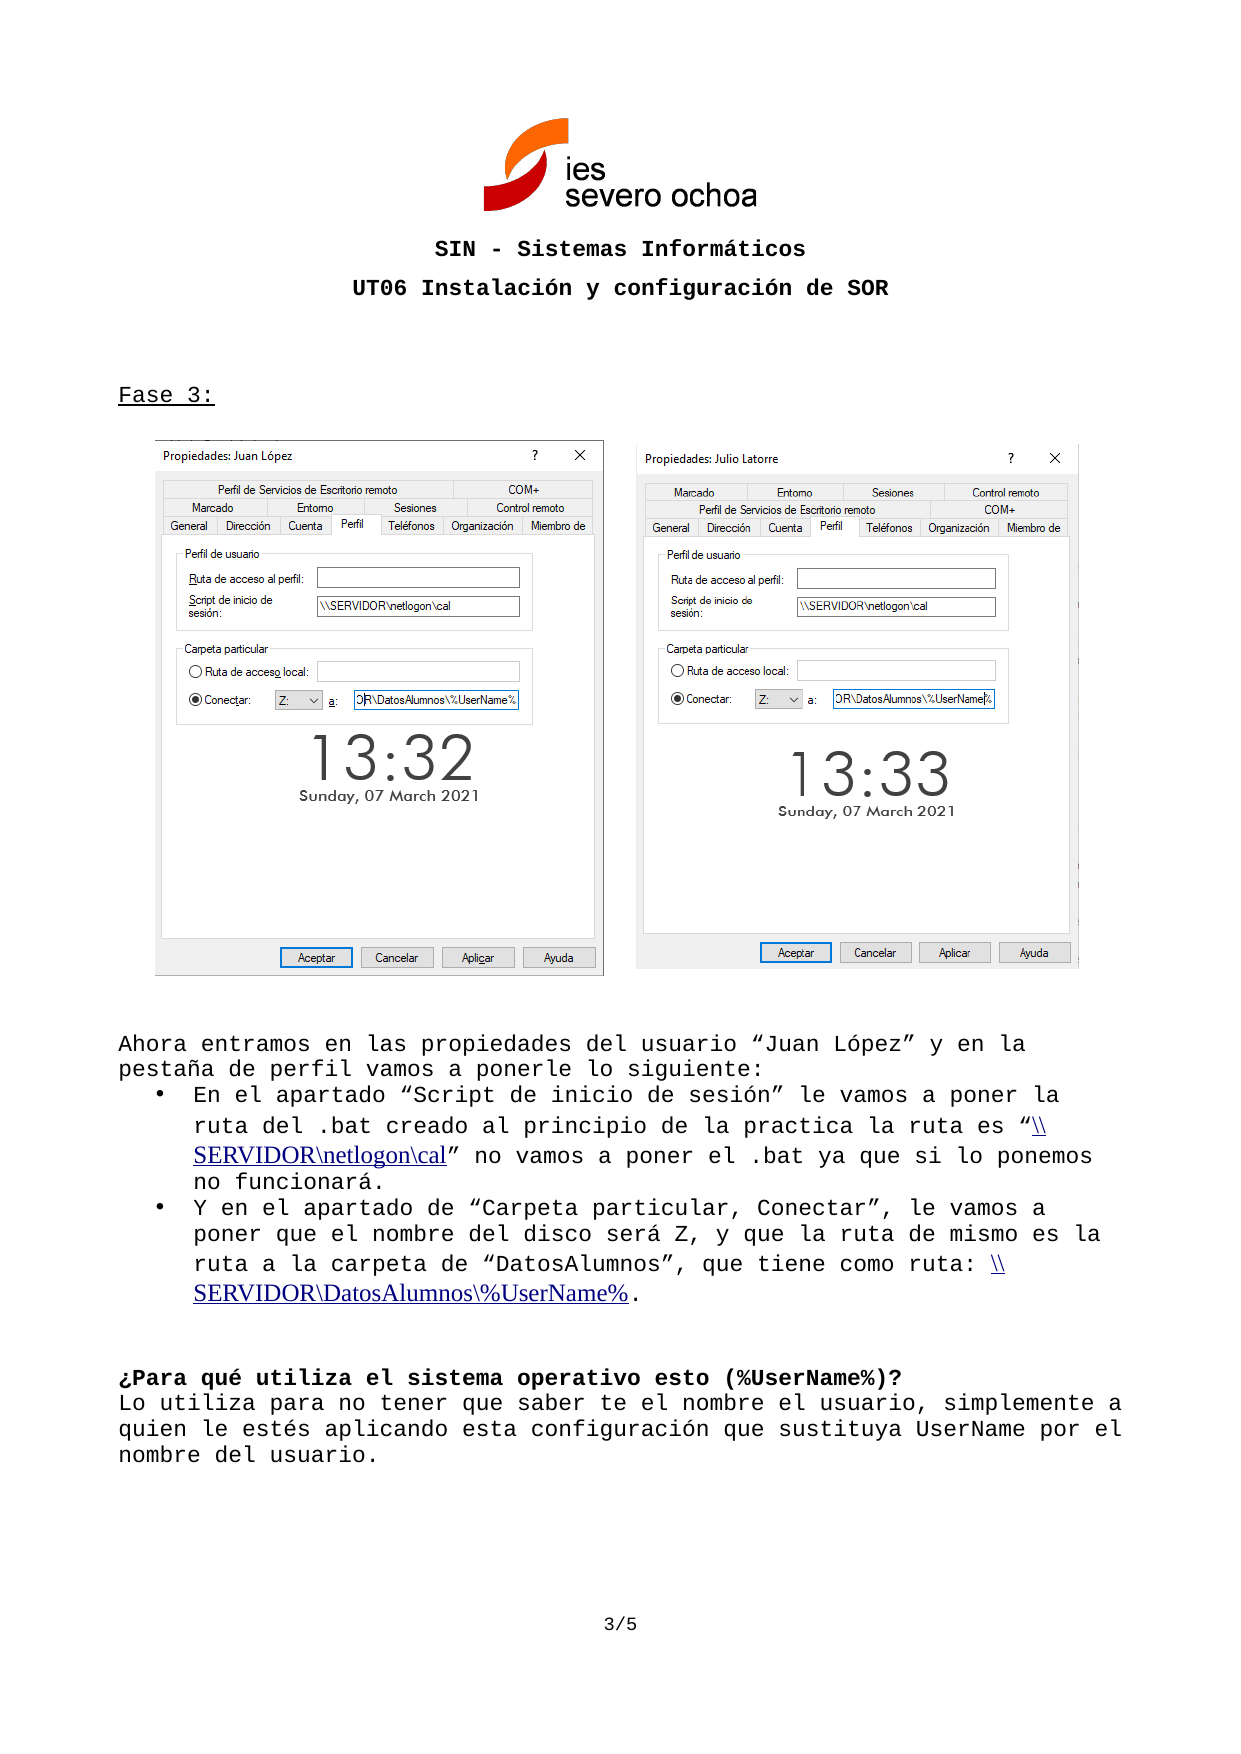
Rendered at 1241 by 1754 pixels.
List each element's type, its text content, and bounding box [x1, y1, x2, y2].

text Fase 3: [118, 383, 1122, 409]
picture [636, 444, 1079, 969]
list Y en el apartado de “Carpeta particular, Conectar”, le vamos a poner que el nombre del disco será Z, y que la ruta de mismo es la ruta a la carpeta de “DatosAlumnos”, que tiene como ruta: \\SERVIDOR\DatosAlumnos\%UserName%. [156, 1196, 1122, 1308]
picture [155, 439, 606, 976]
text ¿Para qué utiliza el sistema operativo esto (%UserName%)? [118, 1366, 1122, 1392]
list En el apartado “Script de inicio de sesión” le vamos a poner la ruta del .bat creado al principio de la practica la ruta es “\\SERVIDOR\netlogon\cal” no vamos a poner el .bat ya que si lo ponemos no funcionará. [156, 1084, 1122, 1196]
text Ahora entramos en las propiedades del usuario “Juan López” y en la pestaña de perfil vamos a ponerle lo siguiente: [118, 1032, 1122, 1084]
picture [483, 118, 757, 211]
text Lo utiliza para no tener que saber te el nombre el usuario, simplemente a quien le estés aplicando esta configuración que sustituya UserName por el nombre del usuario. [118, 1392, 1122, 1469]
